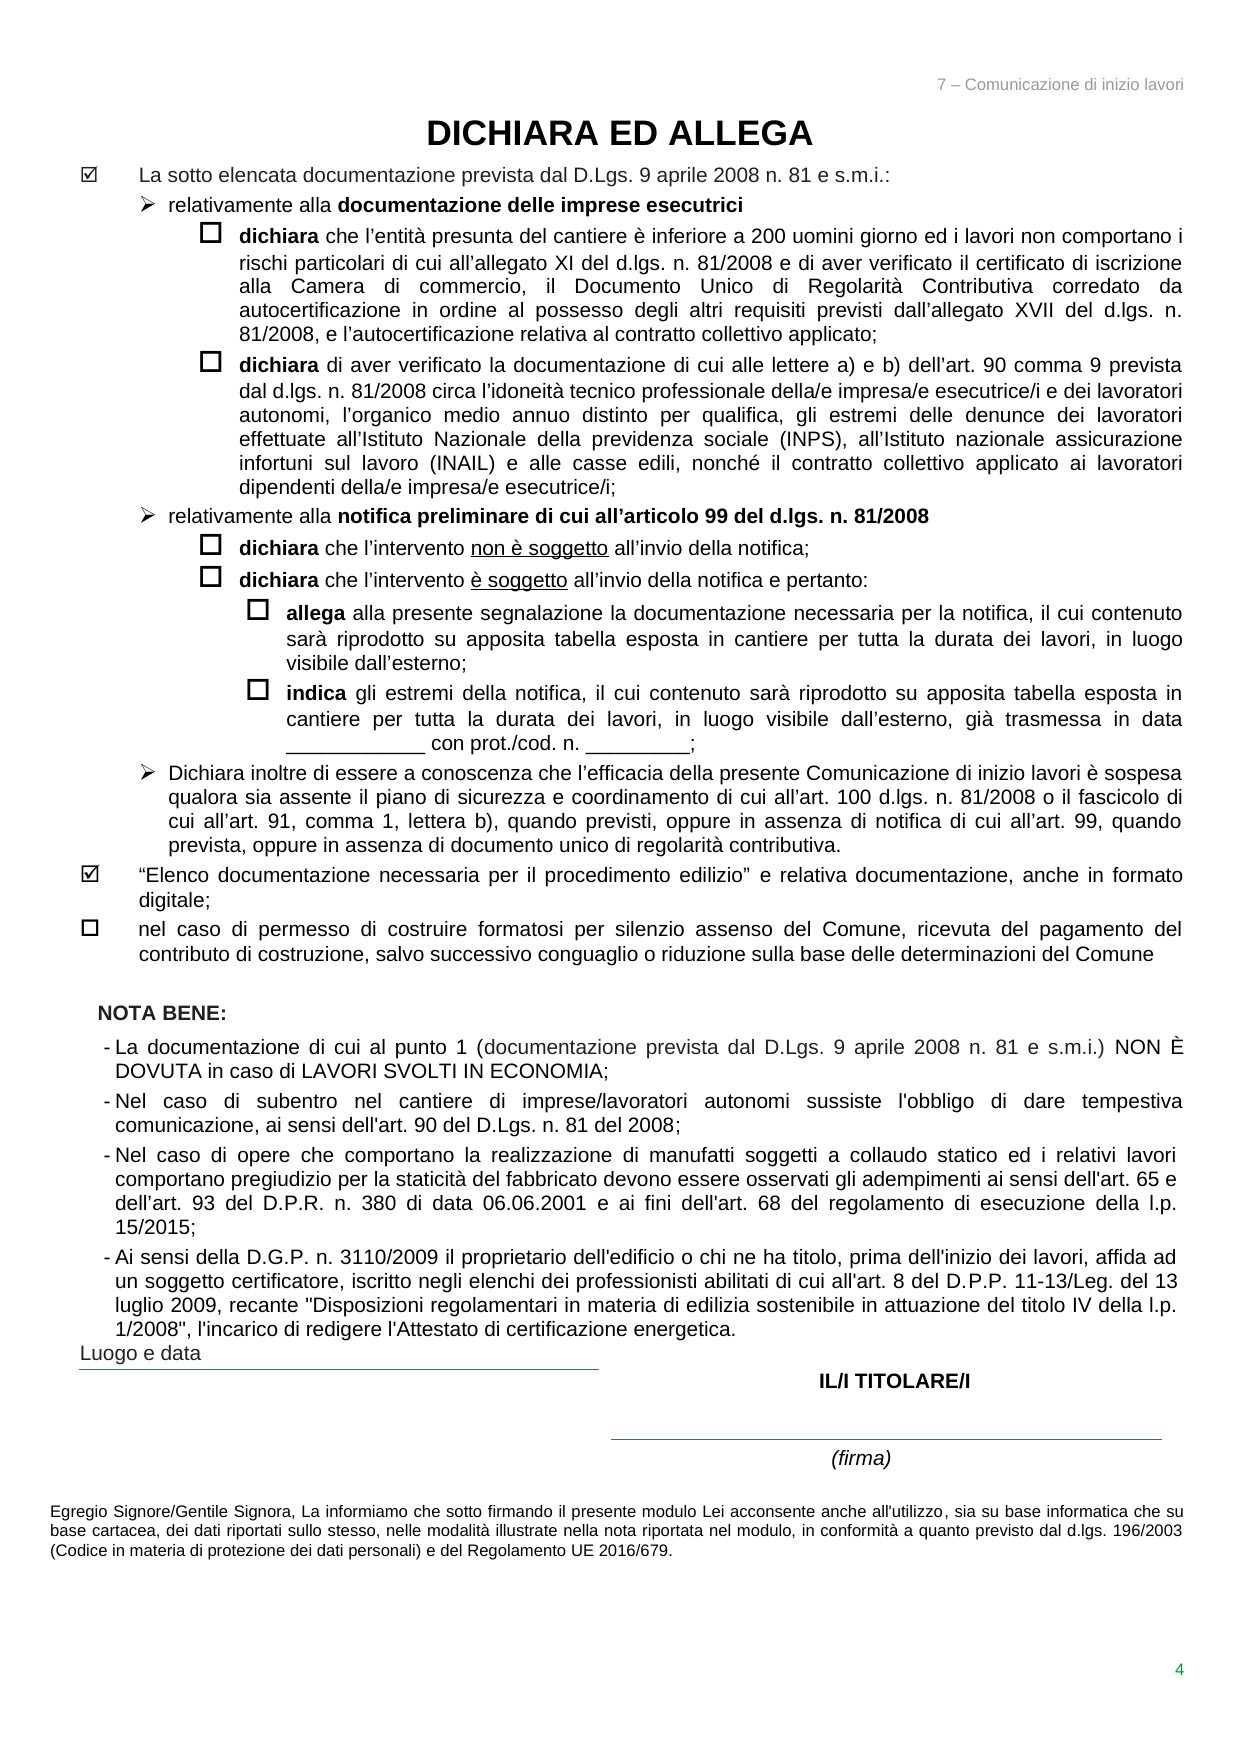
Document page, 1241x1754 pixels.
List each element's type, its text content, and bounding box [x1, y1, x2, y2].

text IL/I TITOLARE/I [605, 1369, 1184, 1393]
text DICHIARA ED ALLEGA [62, 112, 1177, 153]
list nel caso di permesso di costruire formatosi per silenzio assenso del Comune, ricevuta del pagamento del contributo di costruzione, salvo successivo conguaglio o riduzione sulla base delle determinazioni del Comune [79, 917, 1184, 966]
text - Nel caso di opere che comportano la realizzazione di manufatti soggetti a collaudo statico ed i relativi lavori comportano pregiudizio per la staticità del fabbricato devono essere osservati gli adempimenti ai sensi dell'art. 65 e dell’art. 93 del D.P.R. n. 380 di data 06.06.2001 e ai fini dell'art. 68 del regolamento di esecuzione della l.p. 15/2015; [103, 1143, 1178, 1239]
list La sotto elencata documentazione prevista dal D.Lgs. 9 aprile 2008 n. 81 e s.m.i.: [79, 163, 1184, 187]
text  dichiara che l’intervento non è soggetto all’invio della notifica; [198, 535, 1184, 561]
list relativamente alla documentazione delle imprese esecutrici [139, 193, 1184, 218]
list relativamente alla notifica preliminare di cui all’articolo 99 del d.lgs. n. 81/2008 [139, 504, 1184, 529]
text (firma) [50, 1446, 891, 1470]
text Egregio Signore/Gentile Signora, La informiamo che sotto firmando il presente modulo Lei acconsente anche all'utilizzo, sia su base informatica che su base cartacea, dei dati riportati sullo stesso, nelle modalità illustrate nella nota riportata nel modulo, in conformità a quanto previsto dal d.lgs. 196/2003 (Codice in materia di protezione dei dati personali) e del Regolamento UE 2016/679. [50, 1502, 1184, 1559]
text - Ai sensi della D.G.P. n. 3110/2009 il proprietario dell'edificio o chi ne ha titolo, prima dell'inizio dei lavori, affida ad un soggetto certificatore, iscritto negli elenchi dei professionisti abilitati di cui all'art. 8 del D.P.P. 11-13/Leg. del 13 luglio 2009, recante "Disposizioni regolamentari in materia di edilizia sostenibile in attuazione del titolo IV della l.p. 1/2008", l'incarico di redigere l'Attestato di certificazione energetica. [103, 1245, 1178, 1341]
text  indica gli estremi della notifica, il cui contenuto sarà riprodotto su apposita tabella esposta in cantiere per tutta la durata dei lavori, in luogo visibile dall’esterno, già trasmessa in data ____________ con prot./cod. n. _________; [245, 680, 1184, 755]
text - Nel caso di subentro nel cantiere di imprese/lavoratori autonomi sussiste l'obbligo di dare tempestiva comunicazione, ai sensi dell'art. 90 del D.Lgs. n. 81 del 2008; [103, 1089, 1184, 1137]
text  dichiara che l’intervento è soggetto all’invio della notifica e pertanto: [198, 567, 1184, 594]
text  dichiara di aver verificato la documentazione di cui alle lettere a) e b) dell’art. 90 comma 9 prevista dal d.lgs. n. 81/2008 circa l’idoneità tecnico professionale della/e impresa/e esecutrice/i e dei lavoratori autonomi, l’organico medio annuo distinto per qualifica, gli estremi delle denunce dei lavoratori effettuate all’Istituto Nazionale della previdenza sociale (INPS), all’Istituto nazionale assicurazione infortuni sul lavoro (INAIL) e alle casse edili, nonché il contratto collettivo applicato ai lavoratori dipendenti della/e impresa/e esecutrice/i; [198, 352, 1184, 498]
text  dichiara che l’entità presunta del cantiere è inferiore a 200 uomini giorno ed i lavori non comportano i rischi particolari di cui all’allegato XI del d.lgs. n. 81/2008 e di aver verificato il certificato di iscrizione alla Camera di commercio, il Documento Unico di Regolarità Contributiva corredato da autocertificazione in ordine al possesso degli altri requisiti previsti dall’allegato XVII del d.lgs. n. 81/2008, e l’autocertificazione relativa al contratto collettivo applicato; [198, 224, 1184, 346]
text  allega alla presente segnalazione la documentazione necessaria per la notifica, il cui contenuto sarà riprodotto su apposita tabella esposta in cantiere per tutta la durata dei lavori, in luogo visibile dall’esterno; [245, 600, 1184, 674]
text - La documentazione di cui al punto 1 (documentazione prevista dal D.Lgs. 9 aprile 2008 n. 81 e s.m.i.) NON È DOVUTA in caso di LAVORI SVOLTI IN ECONOMIA; [103, 1035, 1184, 1083]
list Dichiara inoltre di essere a conoscenza che l’efficacia della presente Comunicazione di inizio lavori è sospesa qualora sia assente il piano di sicurezza e coordinamento di cui all’art. 100 d.lgs. n. 81/2008 o il fascicolo di cui all’art. 91, comma 1, lettera b), quando previsti, oppure in assenza di notifica di cui all’art. 99, quando prevista, oppure in assenza di documento unico di regolarità contributiva. [139, 761, 1184, 857]
text Luogo e data [79, 1341, 942, 1364]
list “Elenco documentazione necessaria per il procedimento edilizio” e relativa documentazione, anche in formato digitale; [79, 863, 1184, 911]
text NOTA BENE: [97, 1001, 1184, 1024]
